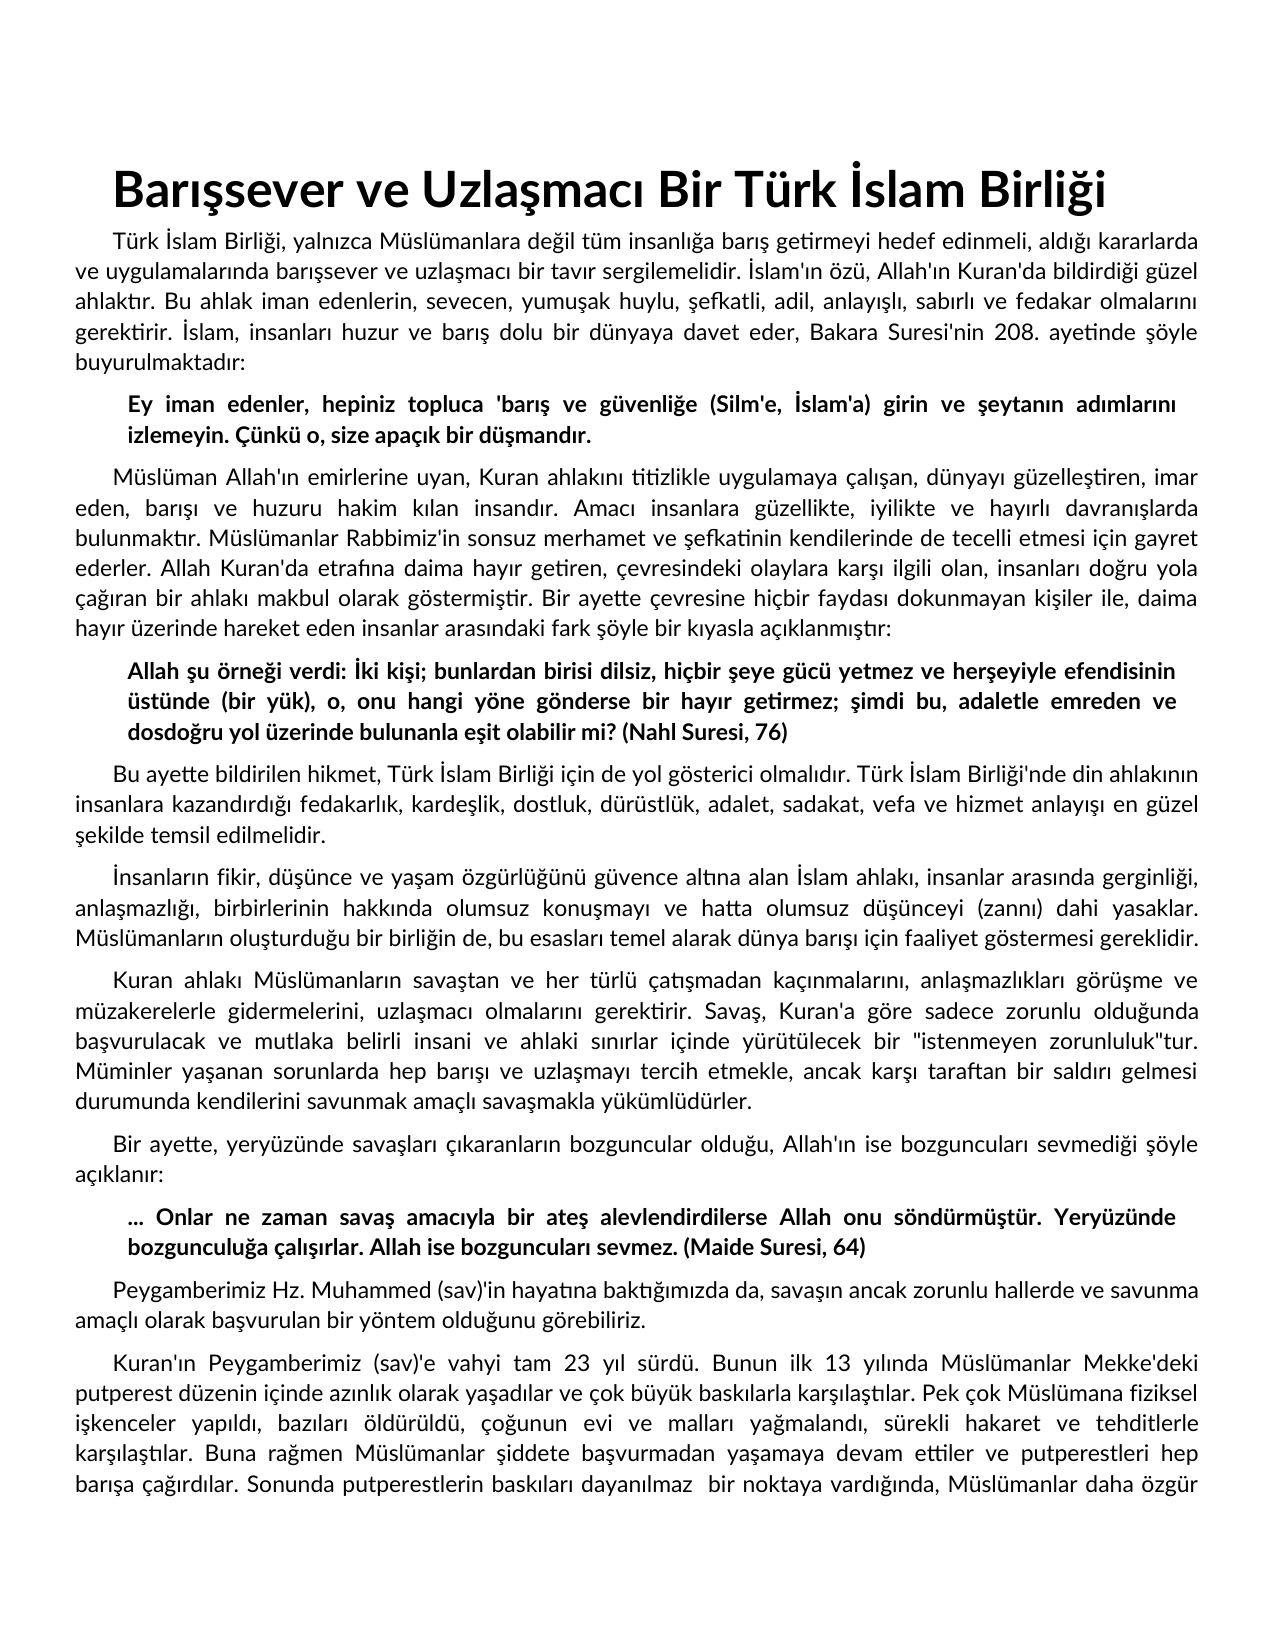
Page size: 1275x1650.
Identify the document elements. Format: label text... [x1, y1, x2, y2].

subtitle Barışsever ve Uzlaşmacı Bir Türk İslam Birliği [112, 158, 1200, 218]
text Peygamberimiz Hz. Muhammed (sav)'in hayatına baktığımızda da, savaşın ancak zorunlu hallerde ve savunma amaçlı olarak başvurulan bir yöntem olduğunu görebiliriz. [75, 1276, 1200, 1333]
text Kuran ahlakı Müslümanların savaştan ve her türlü çatışmadan kaçınmalarını, anlaşmazlıkları görüşme ve müzakerelerle gidermelerini, uzlaşmacı olmalarını gerektirir. Savaş, Kuran'a göre sadece zorunlu olduğunda başvurulacak ve mutlaka belirli insani ve ahlaki sınırlar içinde yürütülecek bir "istenmeyen zorunluluk"tur. Müminler yaşanan sorunlarda hep barışı ve uzlaşmayı tercih etmekle, ancak karşı taraftan bir saldırı gelmesi durumunda kendilerini savunmak amaçlı savaşmakla yükümlüdürler. [75, 966, 1200, 1114]
text Bir ayette, yeryüzünde savaşları çıkaranların bozguncular olduğu, Allah'ın ise bozguncuları sevmediği şöyle açıklanır: [75, 1130, 1200, 1187]
text Bu ayette bildirilen hikmet, Türk İslam Birliği için de yol gösterici olmalıdır. Türk İslam Birliği'nde din ahlakının insanlara kazandırdığı fedakarlık, kardeşlik, dostluk, dürüstlük, adalet, sadakat, vefa ve hizmet anlayışı en güzel şekilde temsil edilmelidir. [75, 760, 1200, 848]
text İnsanların fikir, düşünce ve yaşam özgürlüğünü güvence altına alan İslam ahlakı, insanlar arasında gerginliği, anlaşmazlığı, birbirlerinin hakkında olumsuz konuşmayı ve hatta olumsuz düşünceyi (zannı) dahi yasaklar. Müslümanların oluşturduğu bir birliğin de, bu esasları temel alarak dünya barışı için faaliyet göstermesi gereklidir. [75, 863, 1200, 951]
text Türk İslam Birliği, yalnızca Müslümanlara değil tüm insanlığa barış getirmeyi hedef edinmeli, aldığı kararlarda ve uygulamalarında barışsever ve uzlaşmacı bir tavır sergilemelidir. İslam'ın özü, Allah'ın Kuran'da bildirdiği güzel ahlaktır. Bu ahlak iman edenlerin, sevecen, yumuşak huylu, şefkatli, adil, anlayışlı, sabırlı ve fedakar olmalarını gerektirir. İslam, insanları huzur ve barış dolu bir dünyaya davet eder, Bakara Suresi'nin 208. ayetinde şöyle buyurulmaktadır: [75, 227, 1200, 375]
text Allah şu örneği verdi: İki kişi; bunlardan birisi dilsiz, hiçbir şeye gücü yetmez ve herşeyiyle efendisinin üstünde (bir yük), o, onu hangi yöne gönderse bir hayır getirmez; şimdi bu, adaletle emreden ve dosdoğru yol üzerinde bulunanla eşit olabilir mi? (Nahl Suresi, 76) [127, 657, 1177, 745]
text Ey iman edenler, hepiniz topluca 'barış ve güvenliğe (Silm'e, İslam'a) girin ve şeytanın adımlarını izlemeyin. Çünkü o, size apaçık bir düşmandır. [127, 390, 1177, 448]
text Müslüman Allah'ın emirlerine uyan, Kuran ahlakını titizlikle uygulamaya çalışan, dünyayı güzelleştiren, imar eden, barışı ve huzuru hakim kılan insandır. Amacı insanlara güzellikte, iyilikte ve hayırlı davranışlarda bulunmaktır. Müslümanlar Rabbimiz'in sonsuz merhamet ve şefkatinin kendilerinde de tecelli etmesi için gayret ederler. Allah Kuran'da etrafına daima hayır getiren, çevresindeki olaylara karşı ilgili olan, insanları doğru yola çağıran bir ahlakı makbul olarak göstermiştir. Bir ayette çevresine hiçbir faydası dokunmayan kişiler ile, daima hayır üzerinde hareket eden insanlar arasındaki fark şöyle bir kıyasla açıklanmıştır: [75, 463, 1200, 642]
text Kuran'ın Peygamberimiz (sav)'e vahyi tam 23 yıl sürdü. Bunun ilk 13 yılında Müslümanlar Mekke'deki putperest düzenin içinde azınlık olarak yaşadılar ve çok büyük baskılarla karşılaştılar. Pek çok Müslümana fiziksel işkenceler yapıldı, bazıları öldürüldü, çoğunun evi ve malları yağmalandı, sürekli hakaret ve tehditlerle karşılaştılar. Buna rağmen Müslümanlar şiddete başvurmadan yaşamaya devam ettiler ve putperestleri hep barışa çağırdılar. Sonunda putperestlerin baskıları dayanılmaz bir noktaya vardığında, Müslümanlar daha özgür [75, 1348, 1200, 1497]
text ... Onlar ne zaman savaş amacıyla bir ateş alevlendirdilerse Allah onu söndürmüştür. Yeryüzünde bozgunculuğa çalışırlar. Allah ise bozguncuları sevmez. (Maide Suresi, 64) [127, 1203, 1177, 1260]
